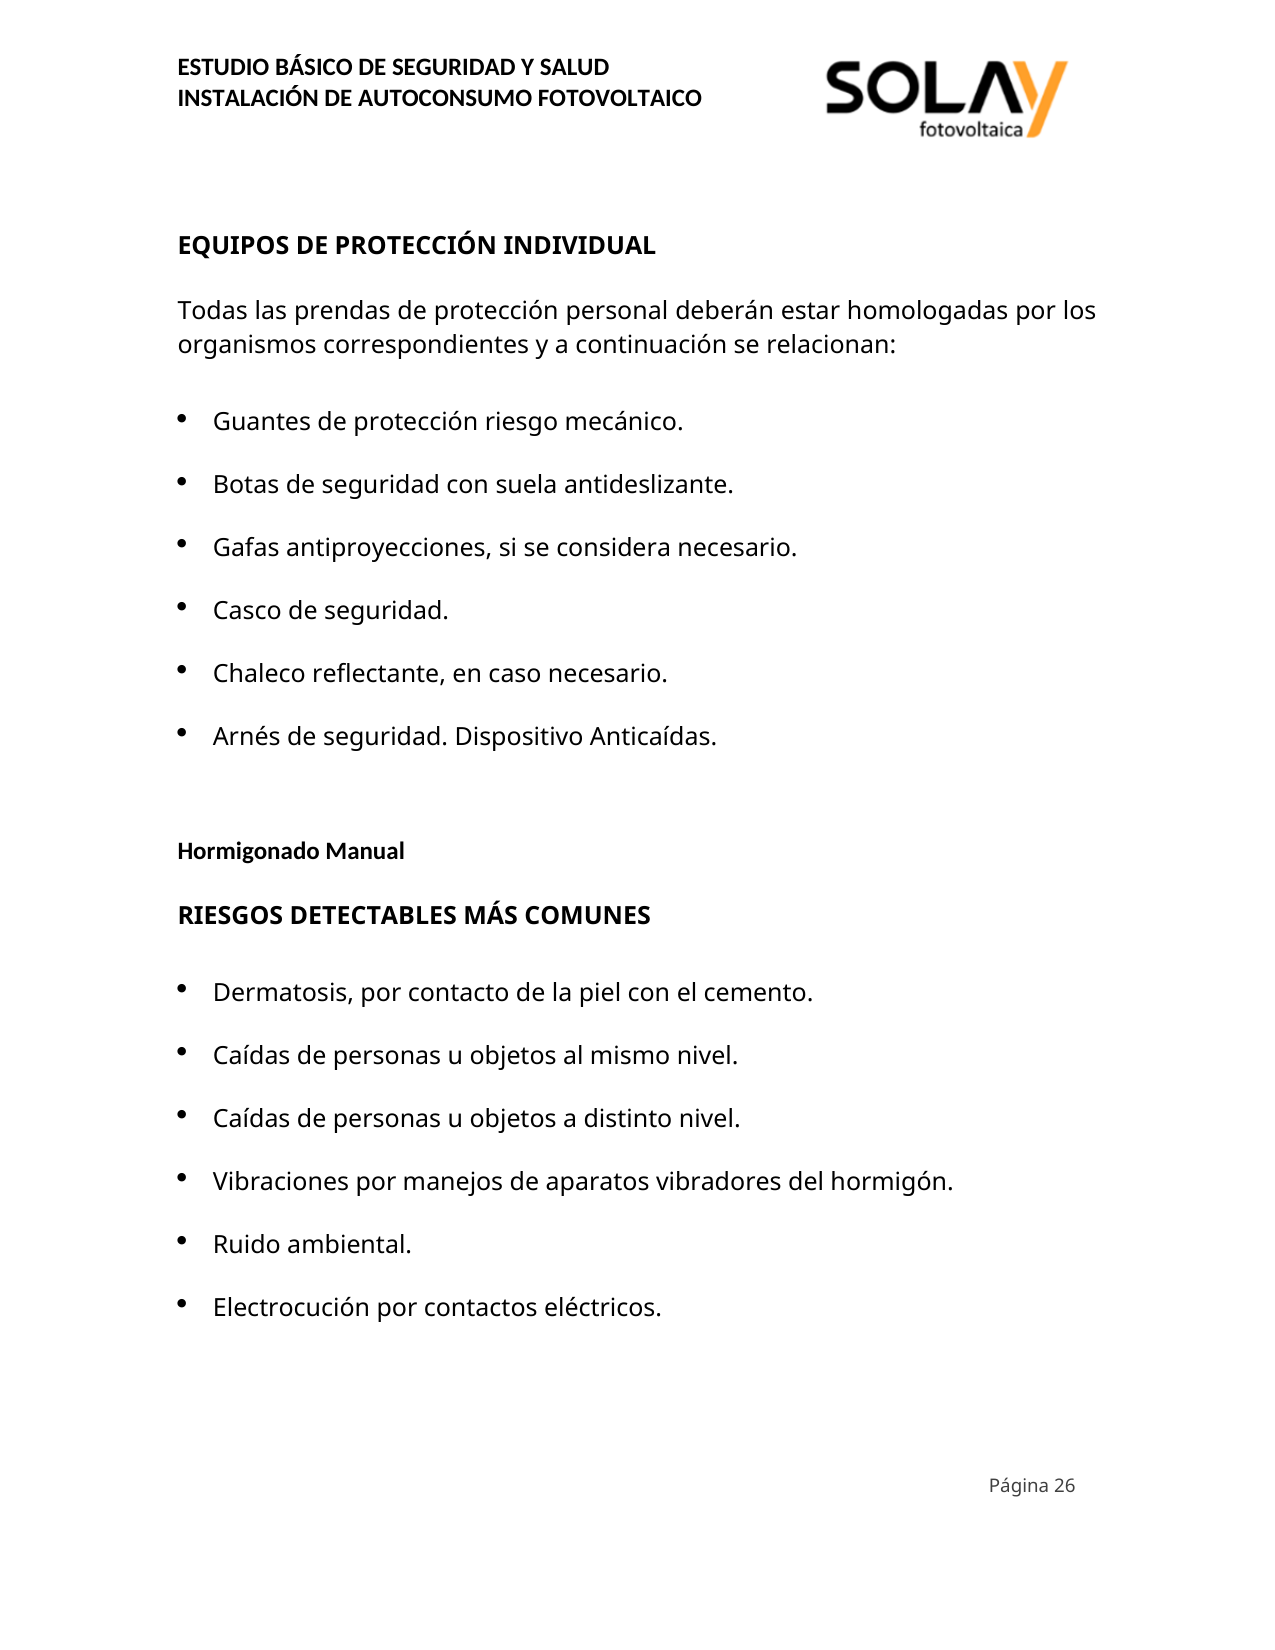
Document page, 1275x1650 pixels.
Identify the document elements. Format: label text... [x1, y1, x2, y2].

list Chaleco reflectante, en caso necesario. [177, 656, 1098, 690]
list Vibraciones por manejos de aparatos vibradores del hormigón. [177, 1163, 1098, 1197]
text RIESGOS DETECTABLES MÁS COMUNES [177, 897, 1098, 932]
list Guantes de protección riesgo mecánico. [177, 404, 1098, 438]
list Botas de seguridad con suela antideslizante. [177, 467, 1098, 501]
list Electrocución por contactos eléctricos. [177, 1289, 1098, 1323]
list Dermatosis, por contacto de la piel con el cemento. [177, 975, 1098, 1009]
list Casco de seguridad. [177, 593, 1098, 627]
text Todas las prendas de protección personal deberán estar homologadas por los organismos correspondientes y a continuación se relacionan: [177, 293, 1098, 361]
list Caídas de personas u objetos a distinto nivel. [177, 1101, 1098, 1134]
list Ruido ambiental. [177, 1226, 1098, 1260]
list Gafas antiproyecciones, si se considera necesario. [177, 530, 1098, 564]
text EQUIPOS DE PROTECCIÓN INDIVIDUAL [177, 227, 1098, 262]
subtitle Hormigonado Manual [177, 835, 1098, 866]
list Arnés de seguridad. Dispositivo Anticaídas. [177, 719, 1098, 753]
list Caídas de personas u objetos al mismo nivel. [177, 1038, 1098, 1072]
